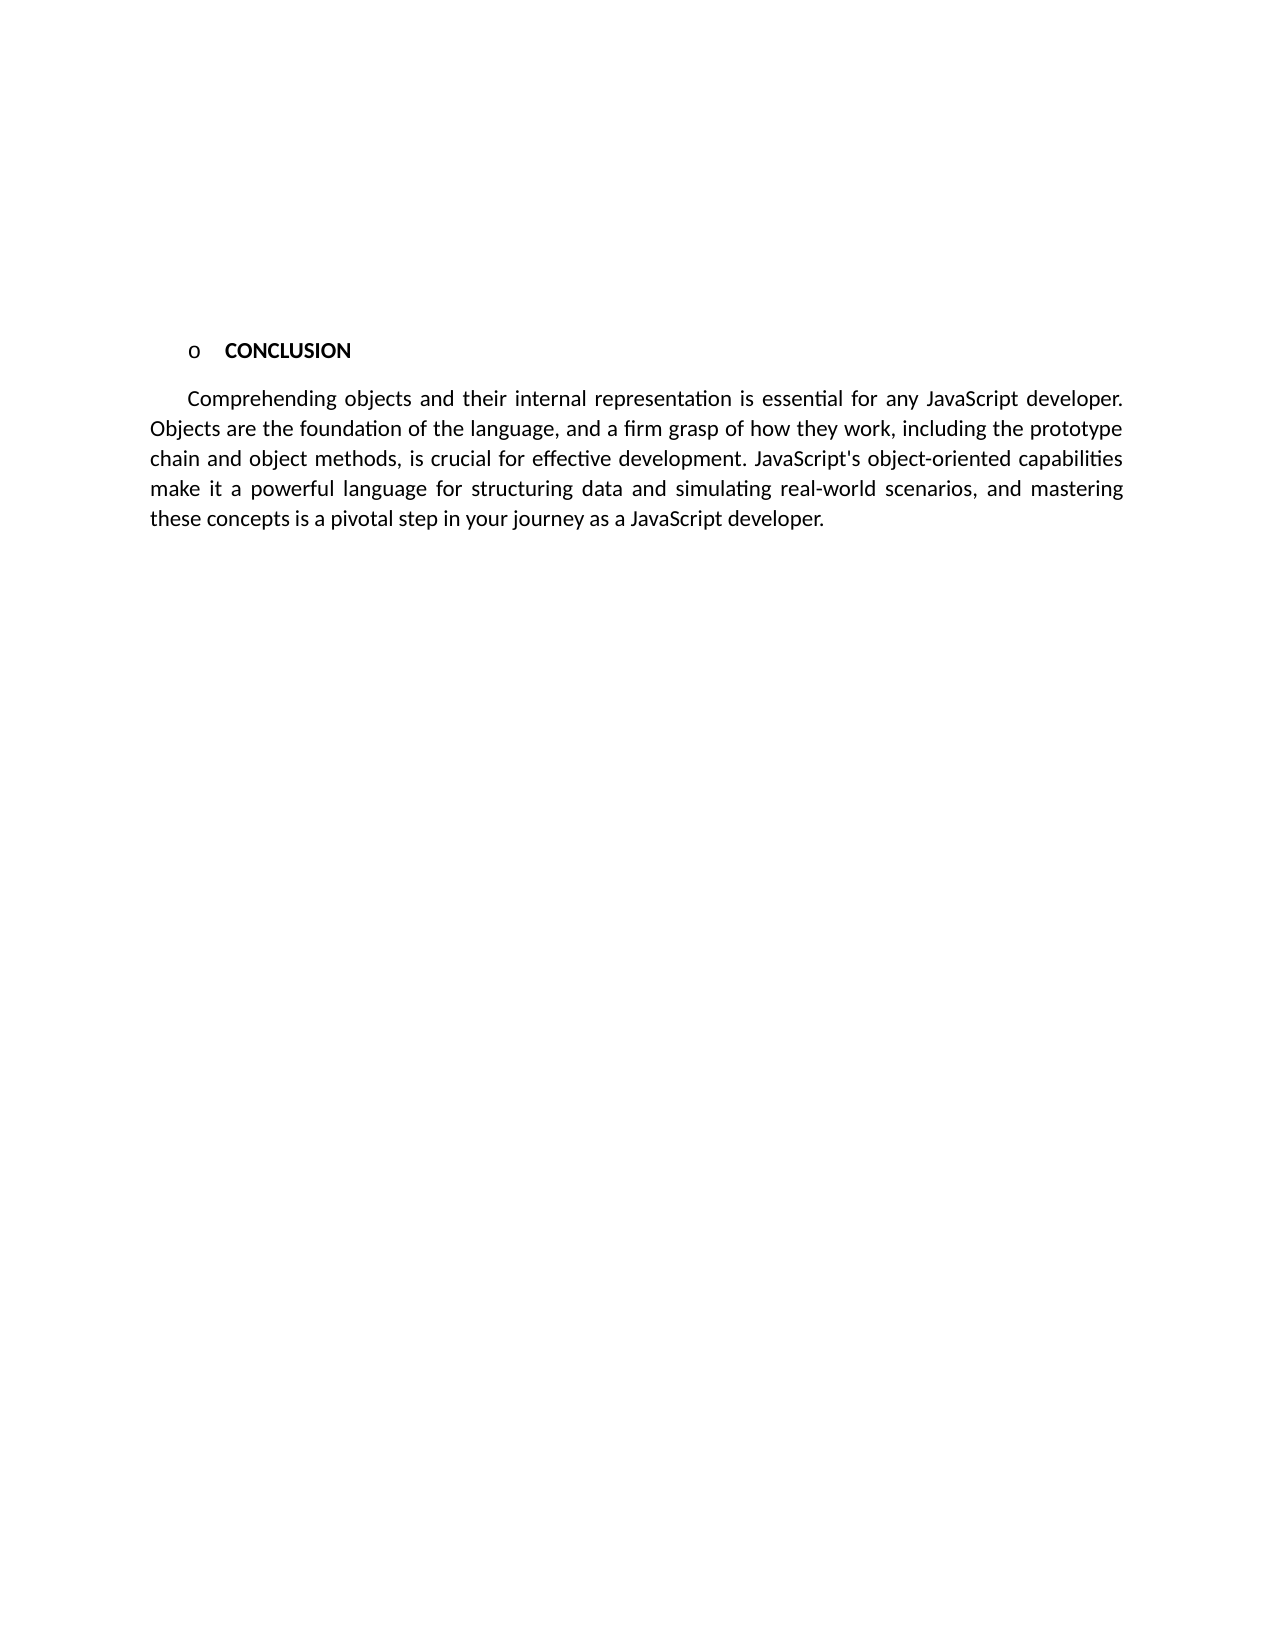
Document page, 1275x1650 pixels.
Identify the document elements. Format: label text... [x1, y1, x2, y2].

text Comprehending objects and their internal representation is essential for any JavaScript developer. Objects are the foundation of the language, and a firm grasp of how they work, including the prototype chain and object methods, is crucial for effective development. JavaScript's object-oriented capabilities make it a powerful language for structuring data and simulating real-world scenarios, and mastering these concepts is a pivotal step in your journey as a JavaScript developer. [150, 384, 1125, 532]
list CONCLUSION [187, 336, 1125, 365]
